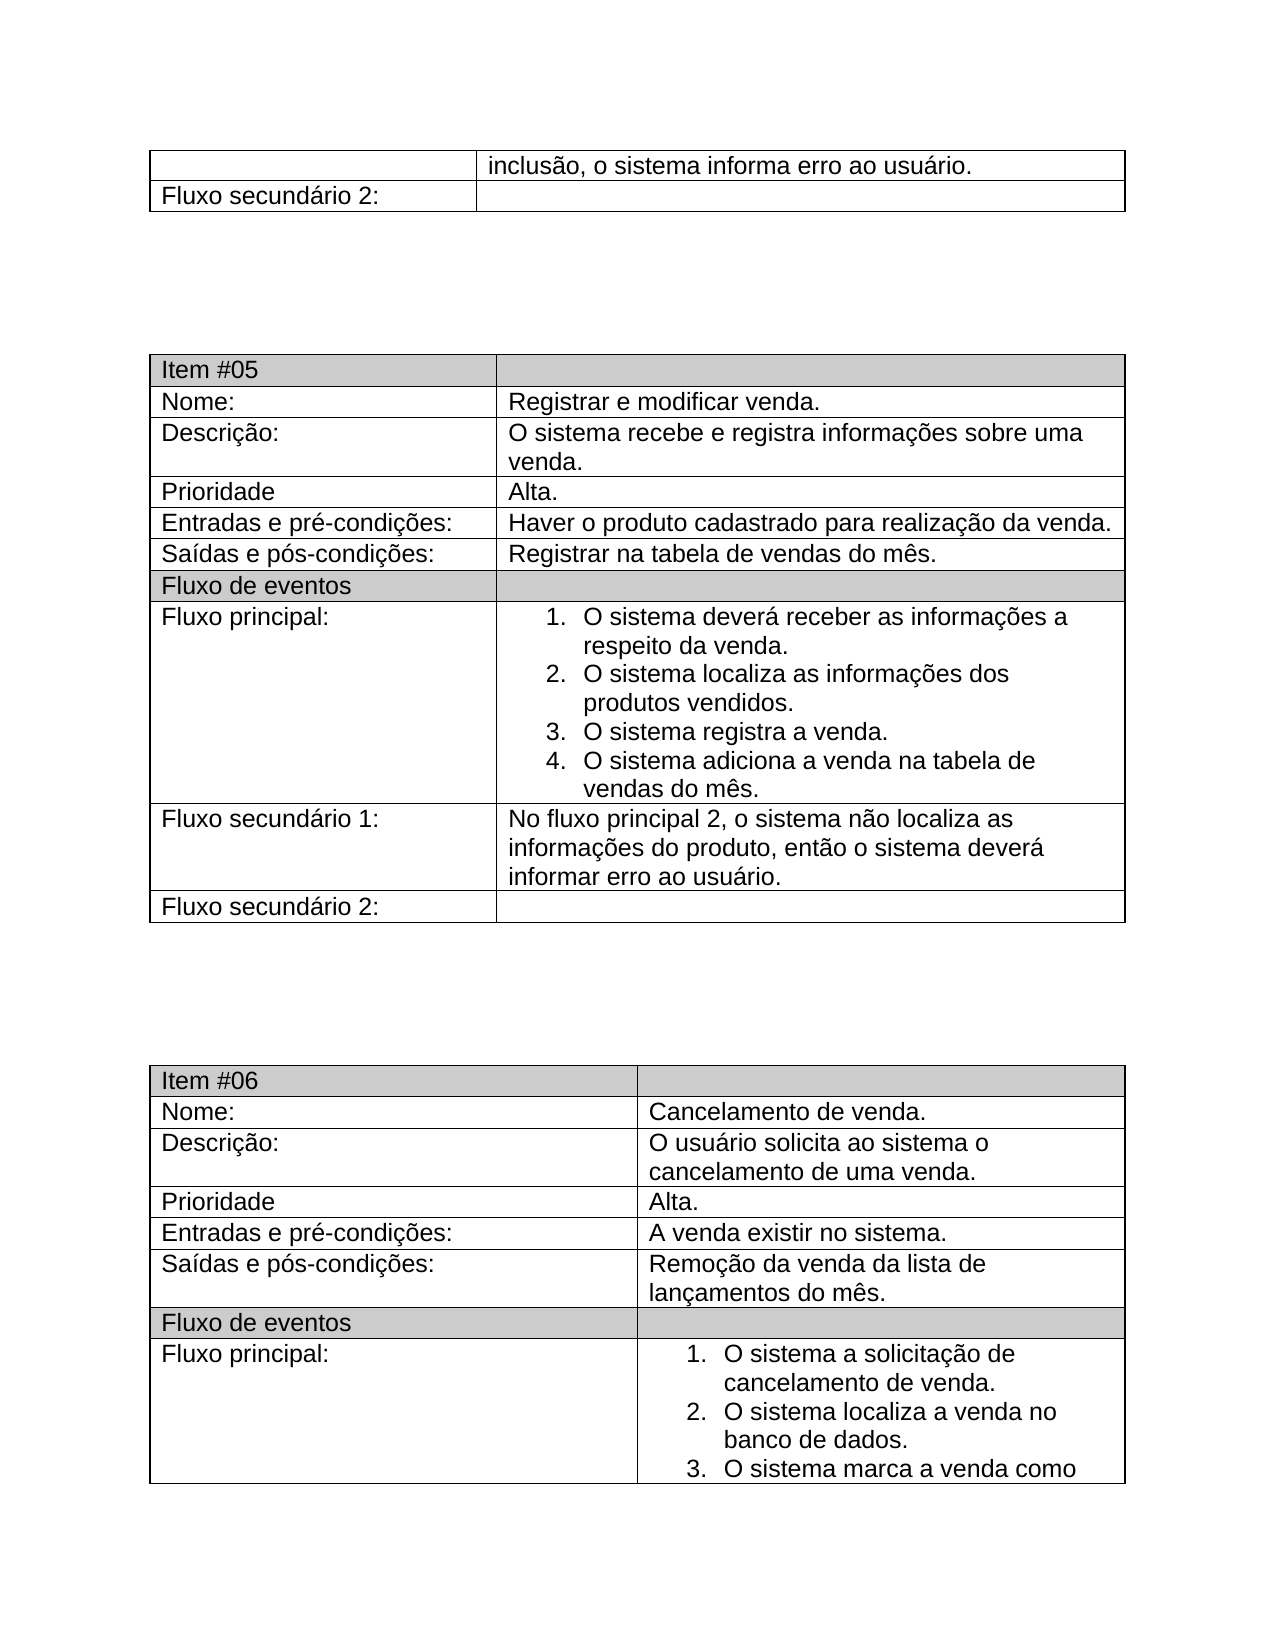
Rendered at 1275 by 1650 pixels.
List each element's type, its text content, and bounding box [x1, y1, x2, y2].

table_cell Saídas e pós-condições: [151, 539, 496, 569]
table_cell Prioridade [151, 1187, 637, 1217]
table_header Item #05 [151, 355, 496, 386]
table_cell O sistema recebe e registra informações sobre uma venda. [497, 418, 1124, 476]
table_cell Nome: [151, 1097, 637, 1127]
table_cell [477, 181, 1124, 211]
table_cell O usuário solicita ao sistema o cancelamento de uma venda. [638, 1129, 1124, 1186]
table_cell O sistema deverá receber as informações a respeito da venda. O sistema localiza as informações dos produtos vendidos. O sistema registra a venda. O sistema adiciona a venda na tabela de vendas do mês. [497, 602, 1124, 803]
table_cell [151, 151, 476, 180]
table_cell Fluxo secundário 2: [151, 181, 476, 211]
table_cell Fluxo principal: [151, 602, 496, 803]
table_cell Entradas e pré-condições: [151, 1218, 637, 1248]
table_cell [497, 571, 1124, 601]
table_header Item #06 [151, 1066, 637, 1096]
table_cell [497, 891, 1124, 922]
table_cell Registrar na tabela de vendas do mês. [497, 539, 1124, 569]
table_cell Fluxo de eventos [151, 571, 496, 601]
table_cell Fluxo secundário 1: [151, 804, 496, 890]
table_cell Nome: [151, 387, 496, 417]
table_cell Descrição: [151, 418, 496, 476]
table_cell Fluxo de eventos [151, 1308, 637, 1338]
table_cell inclusão, o sistema informa erro ao usuário. [477, 151, 1124, 180]
table_cell Cancelamento de venda. [638, 1097, 1124, 1127]
table_cell Remoção da venda da lista de lançamentos do mês. [638, 1250, 1124, 1307]
table_cell Haver o produto cadastrado para realização da venda. [497, 508, 1124, 538]
table_cell [638, 1308, 1124, 1338]
table_cell Registrar e modificar venda. [497, 387, 1124, 417]
table_cell Alta. [638, 1187, 1124, 1217]
table_cell Alta. [497, 477, 1124, 507]
table_header [497, 355, 1124, 386]
table_cell Descrição: [151, 1129, 637, 1186]
table_cell No fluxo principal 2, o sistema não localiza as informações do produto, então o sistema deverá informar erro ao usuário. [497, 804, 1124, 890]
table_cell O sistema a solicitação de cancelamento de venda. O sistema localiza a venda no banco de dados. O sistema marca a venda como cancelada. O sistema remove a venda da lista de lançamentos do mês. [638, 1339, 1124, 1483]
table_cell Entradas e pré-condições: [151, 508, 496, 538]
table_cell Fluxo principal: [151, 1339, 637, 1483]
table_cell A venda existir no sistema. [638, 1218, 1124, 1248]
table_header [638, 1066, 1124, 1096]
table_cell Saídas e pós-condições: [151, 1250, 637, 1307]
table_cell Fluxo secundário 2: [151, 891, 496, 922]
table_cell Prioridade [151, 477, 496, 507]
